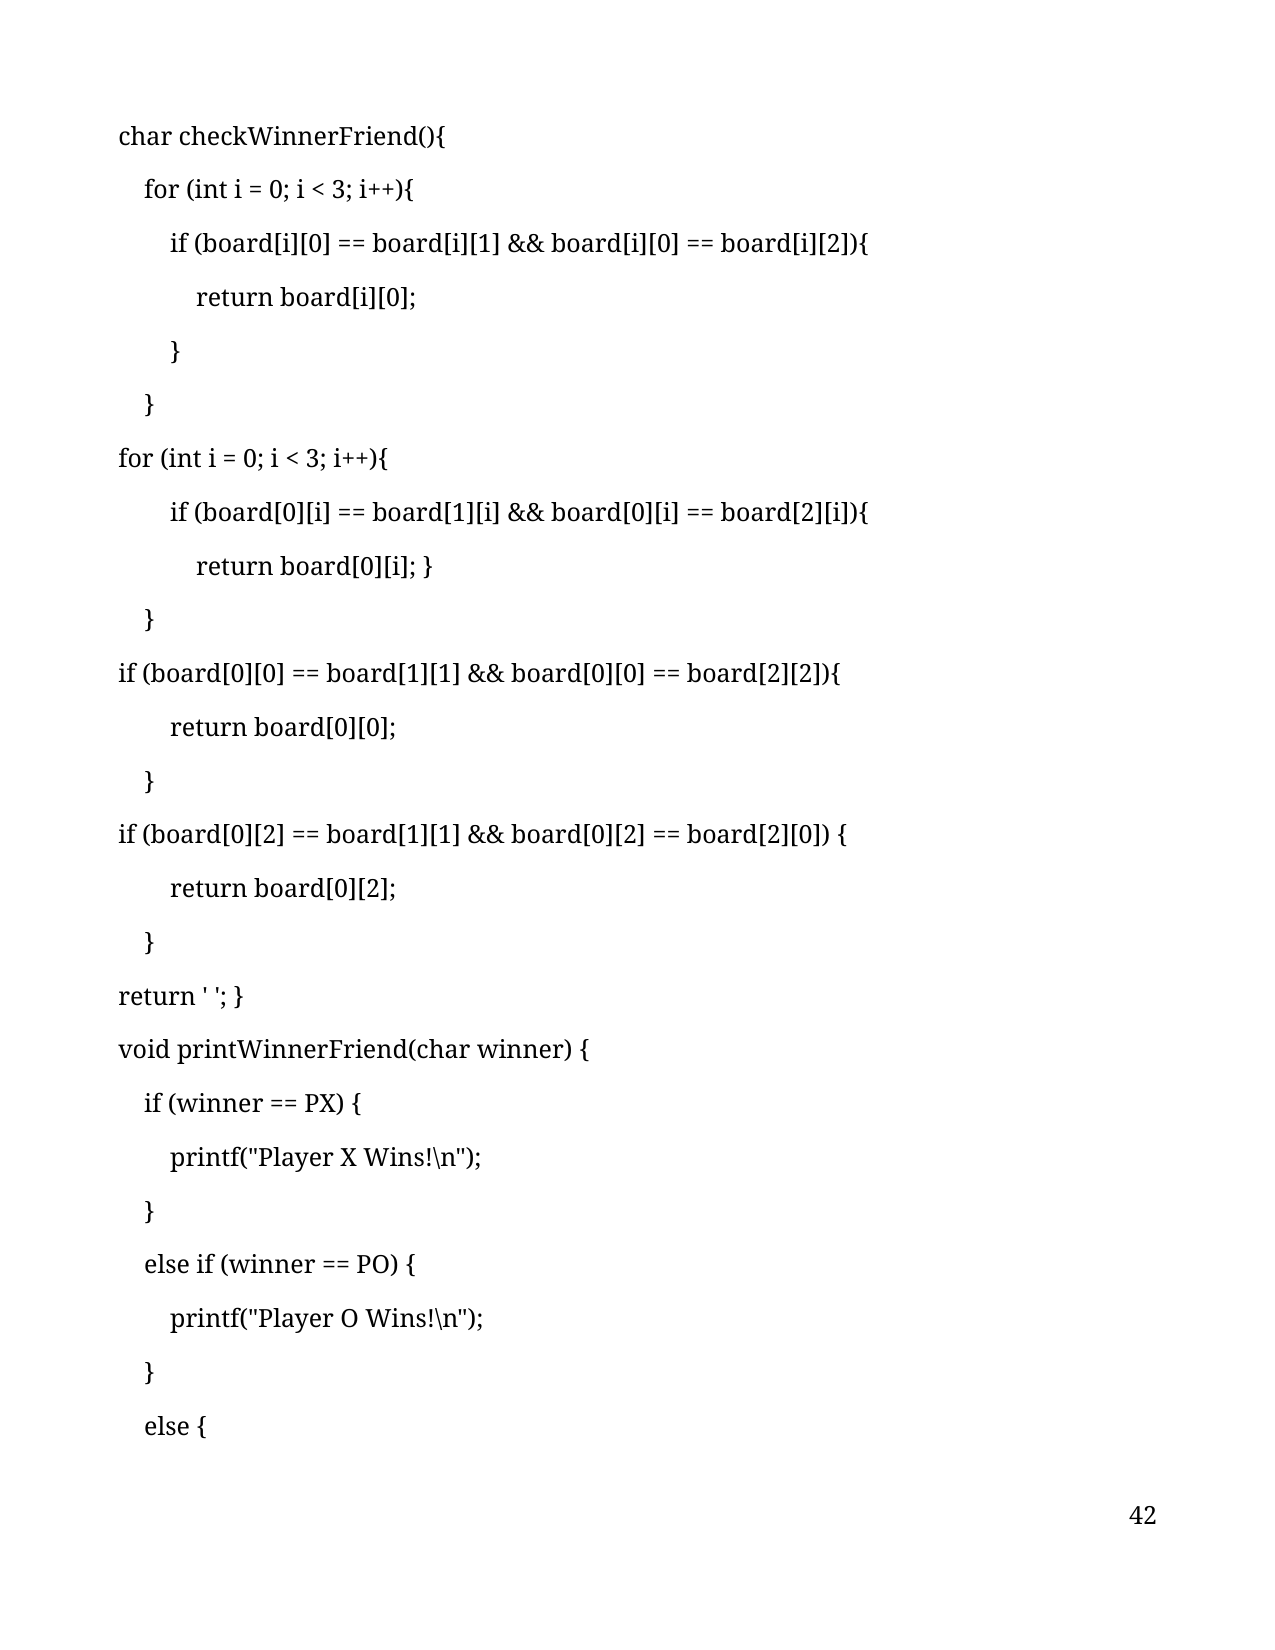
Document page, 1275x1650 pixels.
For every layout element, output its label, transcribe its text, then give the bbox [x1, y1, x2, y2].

text for (int i = 0; i < 3; i++){ [118, 441, 1157, 475]
text } [118, 924, 1157, 958]
text char checkWinnerFriend(){ [118, 118, 1157, 152]
text } [118, 387, 1157, 421]
text return board[0][i]; } [118, 548, 1157, 582]
text if (board[0][0] == board[1][1] && board[0][0] == board[2][2]){ [118, 656, 1157, 690]
text void printWinnerFriend(char winner) { [118, 1032, 1157, 1066]
text return ' '; } [118, 978, 1157, 1012]
text } [118, 333, 1157, 367]
text else { [118, 1408, 1157, 1442]
text return board[0][0]; [118, 709, 1157, 743]
text } [118, 602, 1157, 636]
text printf("Player O Wins!\n"); [118, 1301, 1157, 1335]
text if (winner == PX) { [118, 1086, 1157, 1120]
text for (int i = 0; i < 3; i++){ [118, 172, 1157, 206]
text return board[i][0]; [118, 279, 1157, 313]
text } [118, 1354, 1157, 1388]
text } [118, 1193, 1157, 1227]
text if (board[i][0] == board[i][1] && board[i][0] == board[i][2]){ [118, 226, 1157, 260]
text printf("Player X Wins!\n"); [118, 1139, 1157, 1173]
text return board[0][2]; [118, 871, 1157, 905]
text if (board[0][2] == board[1][1] && board[0][2] == board[2][0]) { [118, 817, 1157, 851]
text } [118, 763, 1157, 797]
text if (board[0][i] == board[1][i] && board[0][i] == board[2][i]){ [118, 494, 1157, 528]
text else if (winner == PO) { [118, 1247, 1157, 1281]
